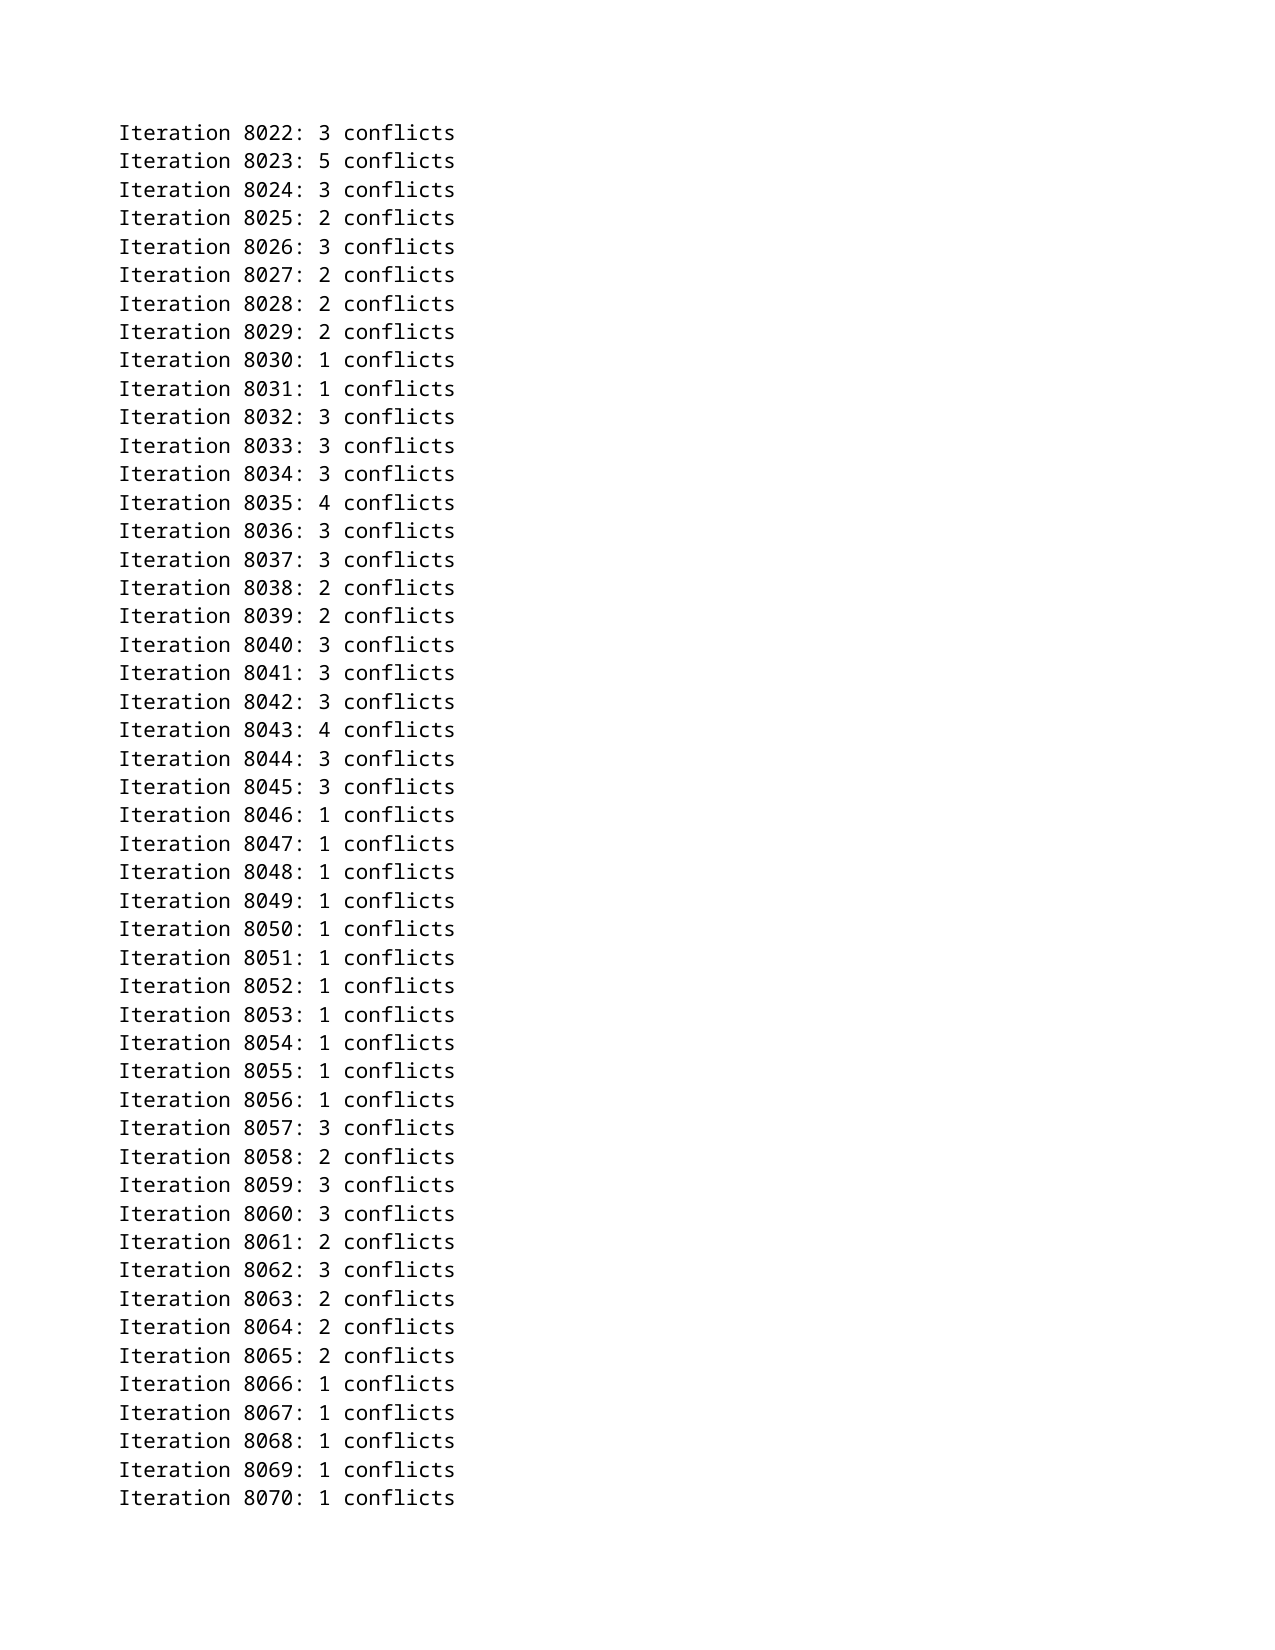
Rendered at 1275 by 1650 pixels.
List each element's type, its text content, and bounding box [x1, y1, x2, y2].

text Iteration 8066: 1 conflicts [118, 1369, 1157, 1398]
text Iteration 8037: 3 conflicts [118, 545, 1157, 573]
text Iteration 8027: 2 conflicts [118, 260, 1157, 289]
text Iteration 8035: 4 conflicts [118, 488, 1157, 516]
text Iteration 8067: 1 conflicts [118, 1398, 1157, 1426]
text Iteration 8063: 2 conflicts [118, 1284, 1157, 1312]
text Iteration 8022: 3 conflicts [118, 118, 1157, 147]
text Iteration 8046: 1 conflicts [118, 801, 1157, 829]
text Iteration 8044: 3 conflicts [118, 744, 1157, 772]
text Iteration 8058: 2 conflicts [118, 1142, 1157, 1170]
text Iteration 8026: 3 conflicts [118, 232, 1157, 260]
text Iteration 8040: 3 conflicts [118, 630, 1157, 658]
text Iteration 8048: 1 conflicts [118, 857, 1157, 886]
text Iteration 8032: 3 conflicts [118, 402, 1157, 431]
text Iteration 8033: 3 conflicts [118, 431, 1157, 459]
text Iteration 8068: 1 conflicts [118, 1426, 1157, 1455]
text Iteration 8047: 1 conflicts [118, 829, 1157, 857]
text Iteration 8056: 1 conflicts [118, 1085, 1157, 1113]
text Iteration 8041: 3 conflicts [118, 658, 1157, 687]
text Iteration 8049: 1 conflicts [118, 886, 1157, 914]
text Iteration 8055: 1 conflicts [118, 1057, 1157, 1085]
text Iteration 8024: 3 conflicts [118, 175, 1157, 203]
text Iteration 8029: 2 conflicts [118, 317, 1157, 346]
text Iteration 8023: 5 conflicts [118, 147, 1157, 175]
text Iteration 8025: 2 conflicts [118, 203, 1157, 232]
text Iteration 8038: 2 conflicts [118, 573, 1157, 602]
text Iteration 8051: 1 conflicts [118, 943, 1157, 971]
text Iteration 8061: 2 conflicts [118, 1227, 1157, 1256]
text Iteration 8034: 3 conflicts [118, 459, 1157, 488]
text Iteration 8042: 3 conflicts [118, 687, 1157, 715]
text Iteration 8031: 1 conflicts [118, 374, 1157, 402]
text Iteration 8036: 3 conflicts [118, 516, 1157, 545]
text Iteration 8052: 1 conflicts [118, 971, 1157, 1000]
text Iteration 8065: 2 conflicts [118, 1341, 1157, 1369]
text Iteration 8064: 2 conflicts [118, 1312, 1157, 1341]
text Iteration 8045: 3 conflicts [118, 772, 1157, 801]
text Iteration 8053: 1 conflicts [118, 1000, 1157, 1028]
text Iteration 8039: 2 conflicts [118, 602, 1157, 630]
text Iteration 8070: 1 conflicts [118, 1483, 1157, 1512]
text Iteration 8069: 1 conflicts [118, 1455, 1157, 1483]
text Iteration 8057: 3 conflicts [118, 1113, 1157, 1142]
text Iteration 8030: 1 conflicts [118, 346, 1157, 374]
text Iteration 8059: 3 conflicts [118, 1170, 1157, 1199]
text Iteration 8060: 3 conflicts [118, 1199, 1157, 1227]
text Iteration 8050: 1 conflicts [118, 914, 1157, 943]
text Iteration 8062: 3 conflicts [118, 1256, 1157, 1284]
text Iteration 8043: 4 conflicts [118, 715, 1157, 744]
text Iteration 8028: 2 conflicts [118, 289, 1157, 317]
text Iteration 8054: 1 conflicts [118, 1028, 1157, 1057]
